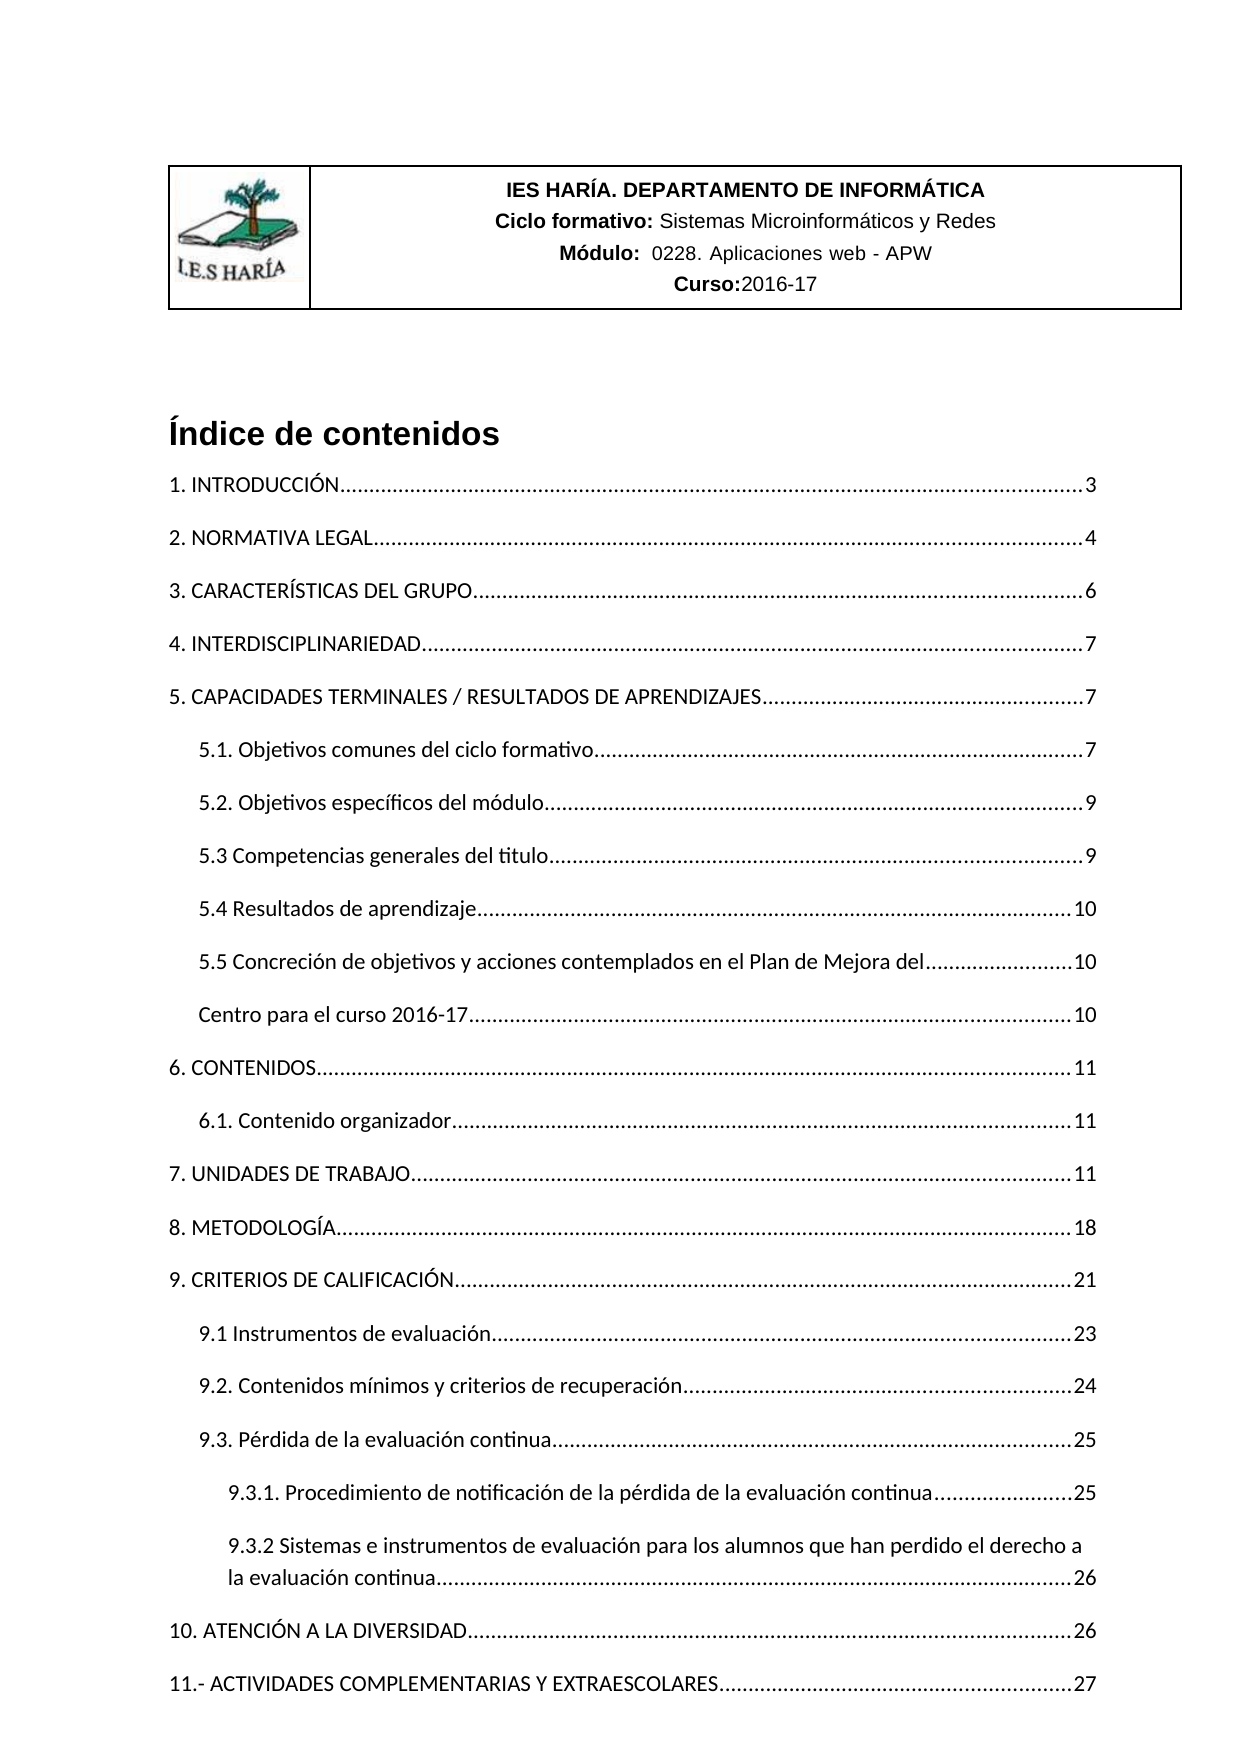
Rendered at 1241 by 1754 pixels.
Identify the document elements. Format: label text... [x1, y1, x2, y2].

text 5.2. Objetivos específicos del módulo 9 [198, 788, 1096, 816]
picture [174, 172, 305, 282]
text 5.5 Concreción de objetivos y acciones contemplados en el Plan de Mejora del 10 [198, 947, 1096, 976]
text 11.- ACTIVIDADES COMPLEMENTARIAS Y EXTRAESCOLARES 27 [169, 1669, 1096, 1697]
text Centro para el curso 2016-17 10 [198, 1001, 1096, 1028]
text 9.3.2 Sistemas e instrumentos de evaluación para los alumnos que han perdido el derecho a la evaluación continua 26 [228, 1531, 1096, 1591]
text 6. CONTENIDOS 11 [169, 1053, 1096, 1082]
text 9. CRITERIOS DE CALIFICACIÓN 21 [169, 1266, 1096, 1294]
text 3. CARACTERÍSTICAS DEL GRUPO 6 [169, 576, 1096, 604]
text 5. CAPACIDADES TERMINALES / RESULTADOS DE APRENDIZAJES 7 [169, 682, 1096, 710]
text 7. UNIDADES DE TRABAJO 11 [169, 1159, 1096, 1188]
text 9.3. Pérdida de la evaluación continua 25 [198, 1425, 1096, 1453]
text 6.1. Contenido organizador 11 [198, 1107, 1096, 1134]
text 8. METODOLOGÍA 18 [169, 1213, 1096, 1241]
subtitle Índice de contenidos [169, 414, 1096, 452]
text 10. ATENCIÓN A LA DIVERSIDAD 26 [169, 1616, 1096, 1644]
text 5.4 Resultados de aprendizaje 10 [198, 894, 1096, 922]
text 4. INTERDISCIPLINARIEDAD 7 [169, 629, 1096, 657]
text 9.3.1. Procedimiento de notificación de la pérdida de la evaluación continua 25 [228, 1478, 1096, 1506]
text 9.1 Instrumentos de evaluación 23 [198, 1319, 1096, 1347]
text 2. NORMATIVA LEGAL 4 [169, 523, 1096, 551]
text 5.3 Competencias generales del titulo 9 [198, 841, 1096, 869]
text 1. INTRODUCCIÓN 3 [169, 470, 1096, 498]
text 5.1. Objetivos comunes del ciclo formativo 7 [198, 735, 1096, 763]
text 9.2. Contenidos mínimos y criterios de recuperación 24 [198, 1372, 1096, 1400]
